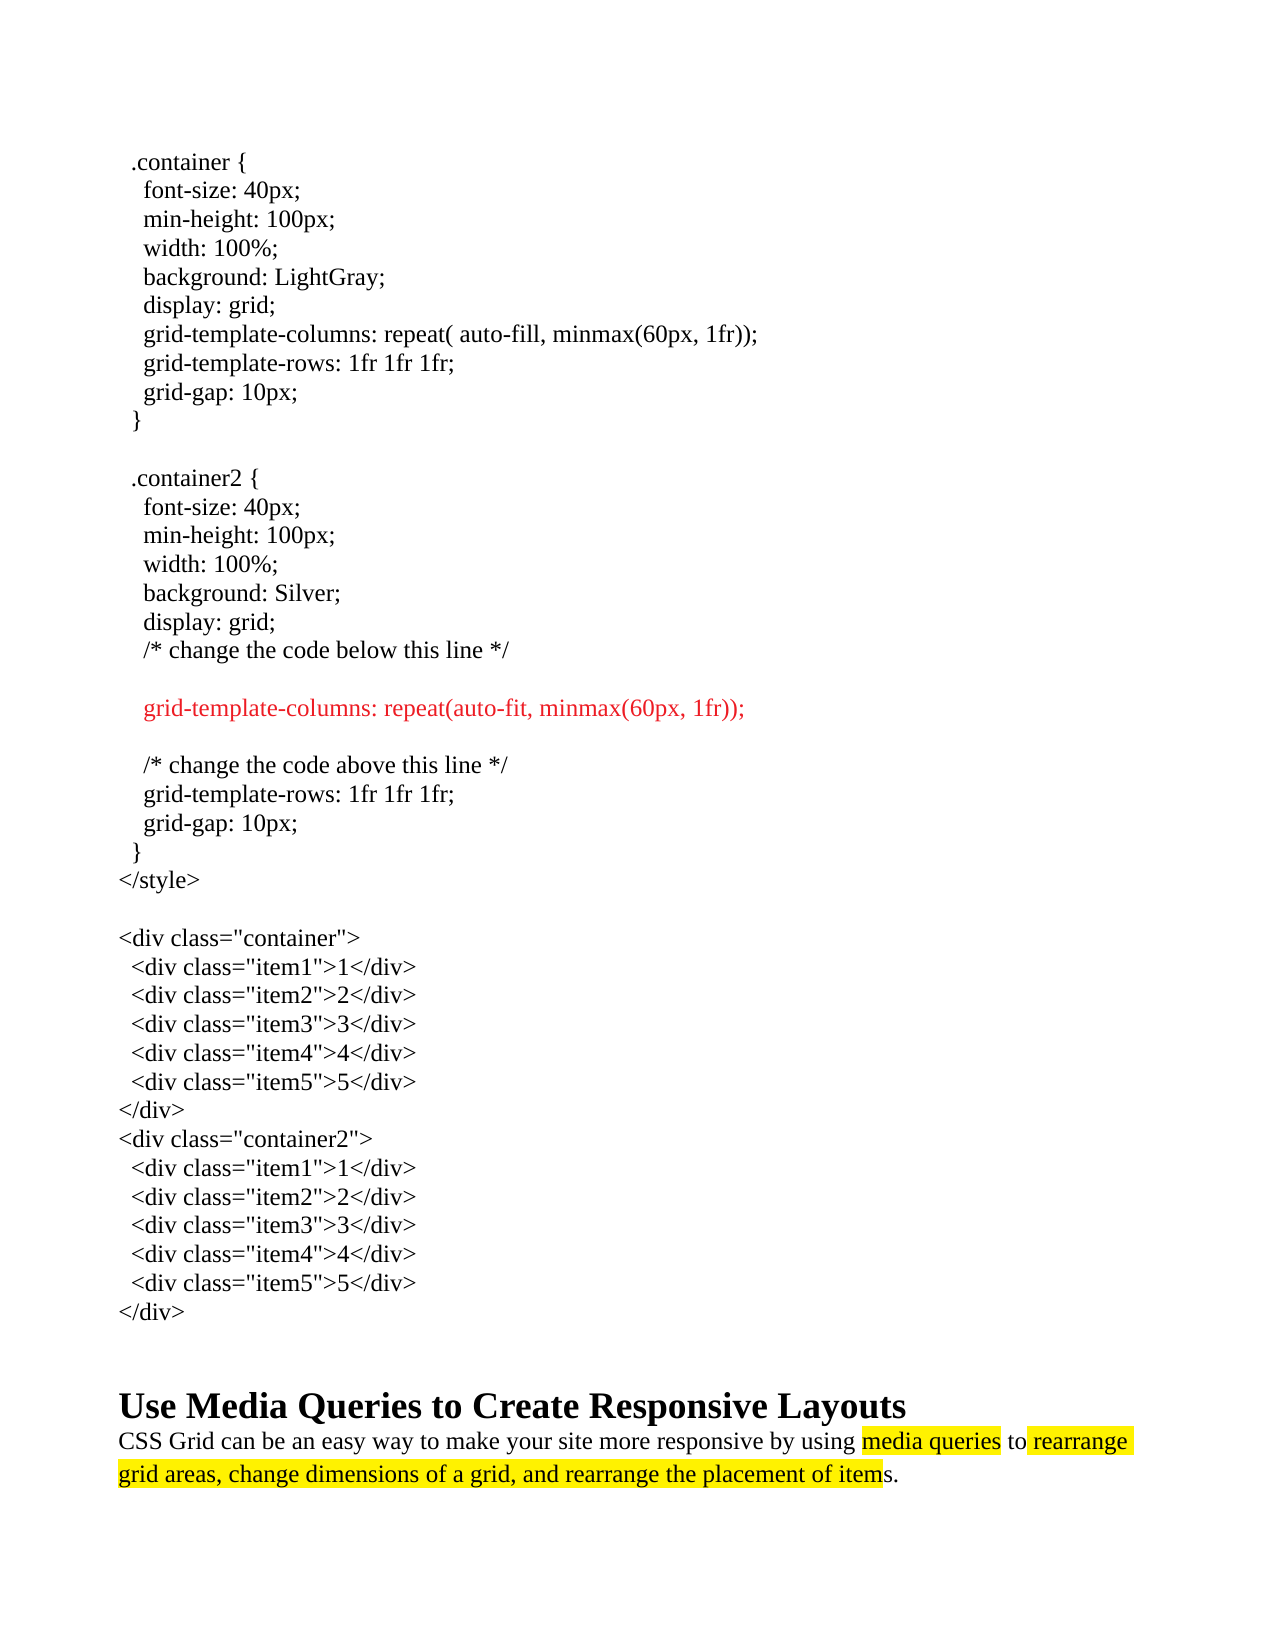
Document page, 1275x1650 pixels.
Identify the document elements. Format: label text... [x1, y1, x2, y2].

text <div class="item2">2</div> [118, 981, 1157, 1009]
text CSS Grid can be an easy way to make your site more responsive by using media queries to rearrange grid areas, change dimensions of a grid, and rearrange the placement of items. [118, 1426, 1157, 1488]
text <div class="item1">1</div> [118, 1153, 1157, 1182]
text <div class="container"> [118, 923, 1157, 952]
text width: 100%; [118, 233, 1157, 262]
text /* change the code above this line */ [118, 751, 1157, 779]
text </div> [118, 1096, 1157, 1124]
text display: grid; [118, 291, 1157, 319]
text /* change the code below this line */ [118, 636, 1157, 664]
text width: 100%; [118, 549, 1157, 578]
text grid-template-rows: 1fr 1fr 1fr; [118, 779, 1157, 808]
text font-size: 40px; [118, 176, 1157, 204]
text .container { [118, 147, 1157, 176]
text grid-gap: 10px; [118, 808, 1157, 837]
text <div class="item5">5</div> [118, 1268, 1157, 1297]
text } [118, 406, 1157, 434]
text <div class="container2"> [118, 1124, 1157, 1153]
subtitle Use Media Queries to Create Responsive Layouts [118, 1383, 1157, 1426]
text <div class="item4">4</div> [118, 1038, 1157, 1067]
text background: LightGray; [118, 262, 1157, 291]
text grid-template-rows: 1fr 1fr 1fr; [118, 348, 1157, 377]
text <div class="item2">2</div> [118, 1182, 1157, 1211]
text <div class="item5">5</div> [118, 1067, 1157, 1096]
text font-size: 40px; [118, 492, 1157, 521]
text <div class="item3">3</div> [118, 1009, 1157, 1038]
text display: grid; [118, 607, 1157, 636]
text min-height: 100px; [118, 204, 1157, 233]
text <div class="item4">4</div> [118, 1239, 1157, 1268]
text .container2 { [118, 463, 1157, 492]
text <div class="item3">3</div> [118, 1211, 1157, 1239]
text grid-gap: 10px; [118, 377, 1157, 406]
text </style> [118, 866, 1157, 894]
text background: Silver; [118, 578, 1157, 607]
text </div> [118, 1297, 1157, 1326]
text } [118, 837, 1157, 866]
text grid-template-columns: repeat(auto-fit, minmax(60px, 1fr)); [118, 693, 1157, 722]
text min-height: 100px; [118, 521, 1157, 549]
text <div class="item1">1</div> [118, 952, 1157, 981]
text grid-template-columns: repeat( auto-fill, minmax(60px, 1fr)); [118, 319, 1157, 348]
